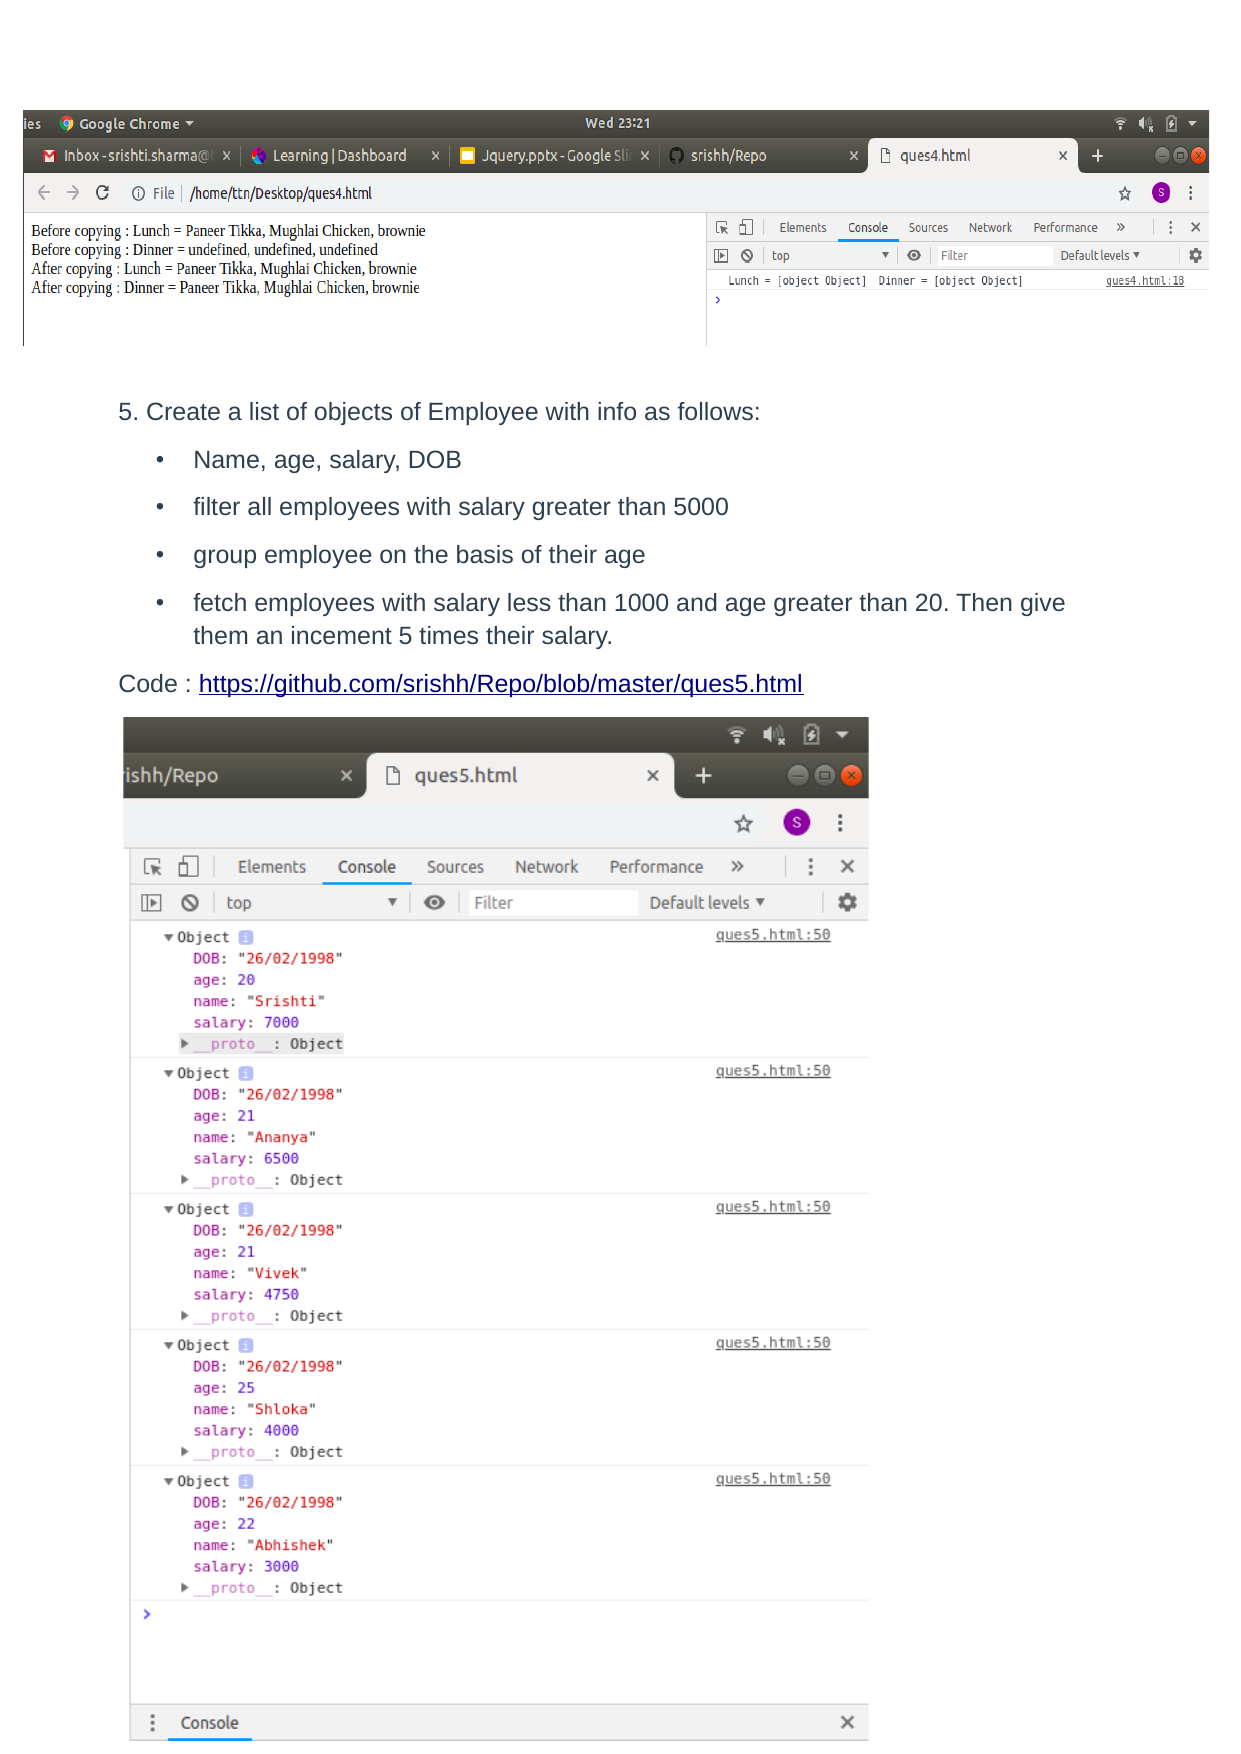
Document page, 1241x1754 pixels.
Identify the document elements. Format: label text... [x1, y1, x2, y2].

list Name, age, salary, DOB [156, 445, 1122, 473]
list filter all employees with salary greater than 5000 [156, 492, 1122, 521]
list group employee on the basis of their age [156, 540, 1122, 569]
text Code : https://github.com/srishh/Repo/blob/master/ques5.html [118, 668, 1122, 697]
text 5. Create a list of objects of Employee with info as follows: [118, 397, 1122, 426]
list fetch employees with salary less than 1000 and age greater than 20. Then give them an incement 5 times their salary. [156, 588, 1122, 650]
